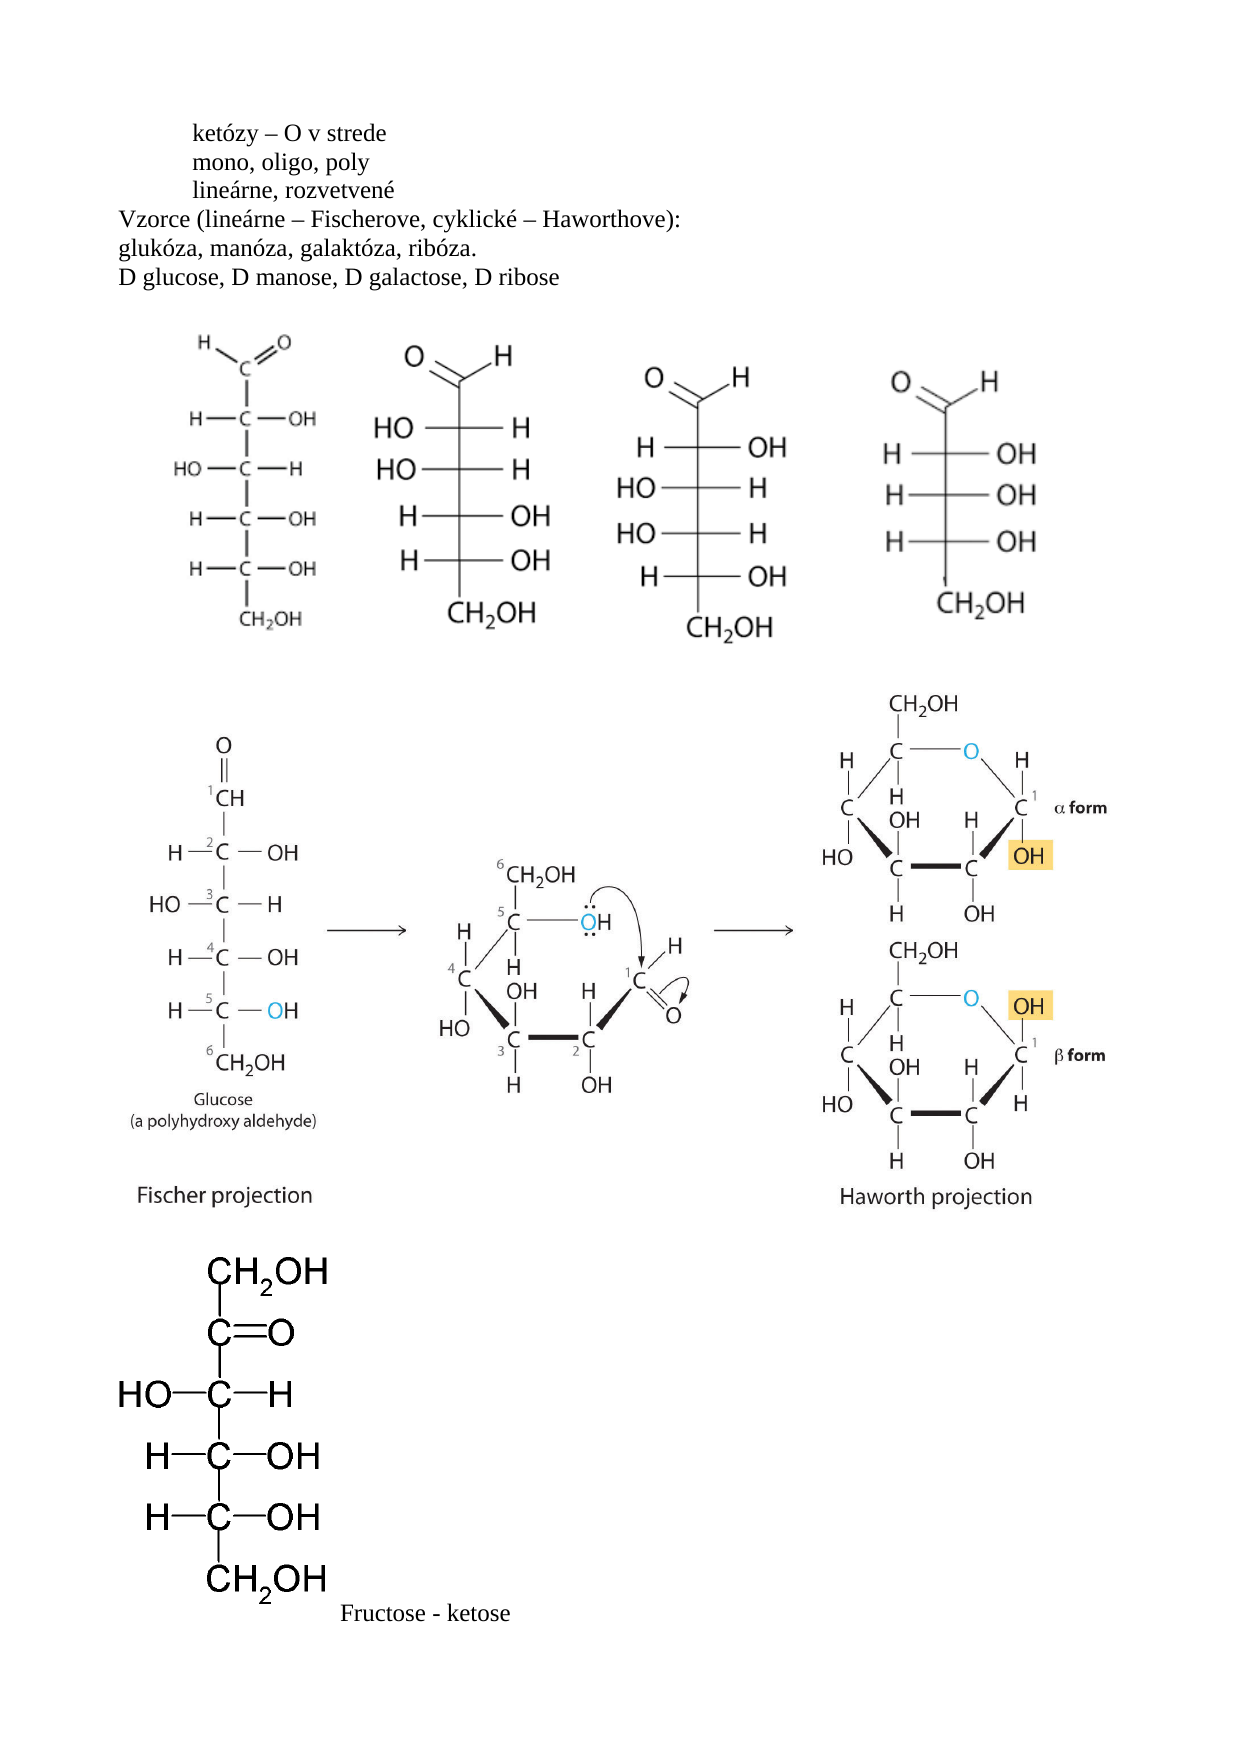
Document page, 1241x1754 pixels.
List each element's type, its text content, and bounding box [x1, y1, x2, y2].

text lineárne, rozvetvené [118, 176, 1122, 204]
text glukóza, manóza, galaktóza, ribóza. [118, 233, 1122, 262]
text mono, oligo, poly [118, 147, 1122, 176]
picture [59, 305, 568, 648]
text Fructose - ketose [118, 1598, 1122, 1627]
text D glucose, D manose, D galactose, D ribose [118, 262, 1122, 291]
text Vzorce (lineárne – Fischerove, cyklické – Haworthove): [118, 204, 1122, 233]
picture [118, 330, 1123, 1225]
picture [115, 1253, 331, 1611]
picture [832, 333, 1080, 651]
text ketózy – O v strede [118, 118, 1122, 147]
